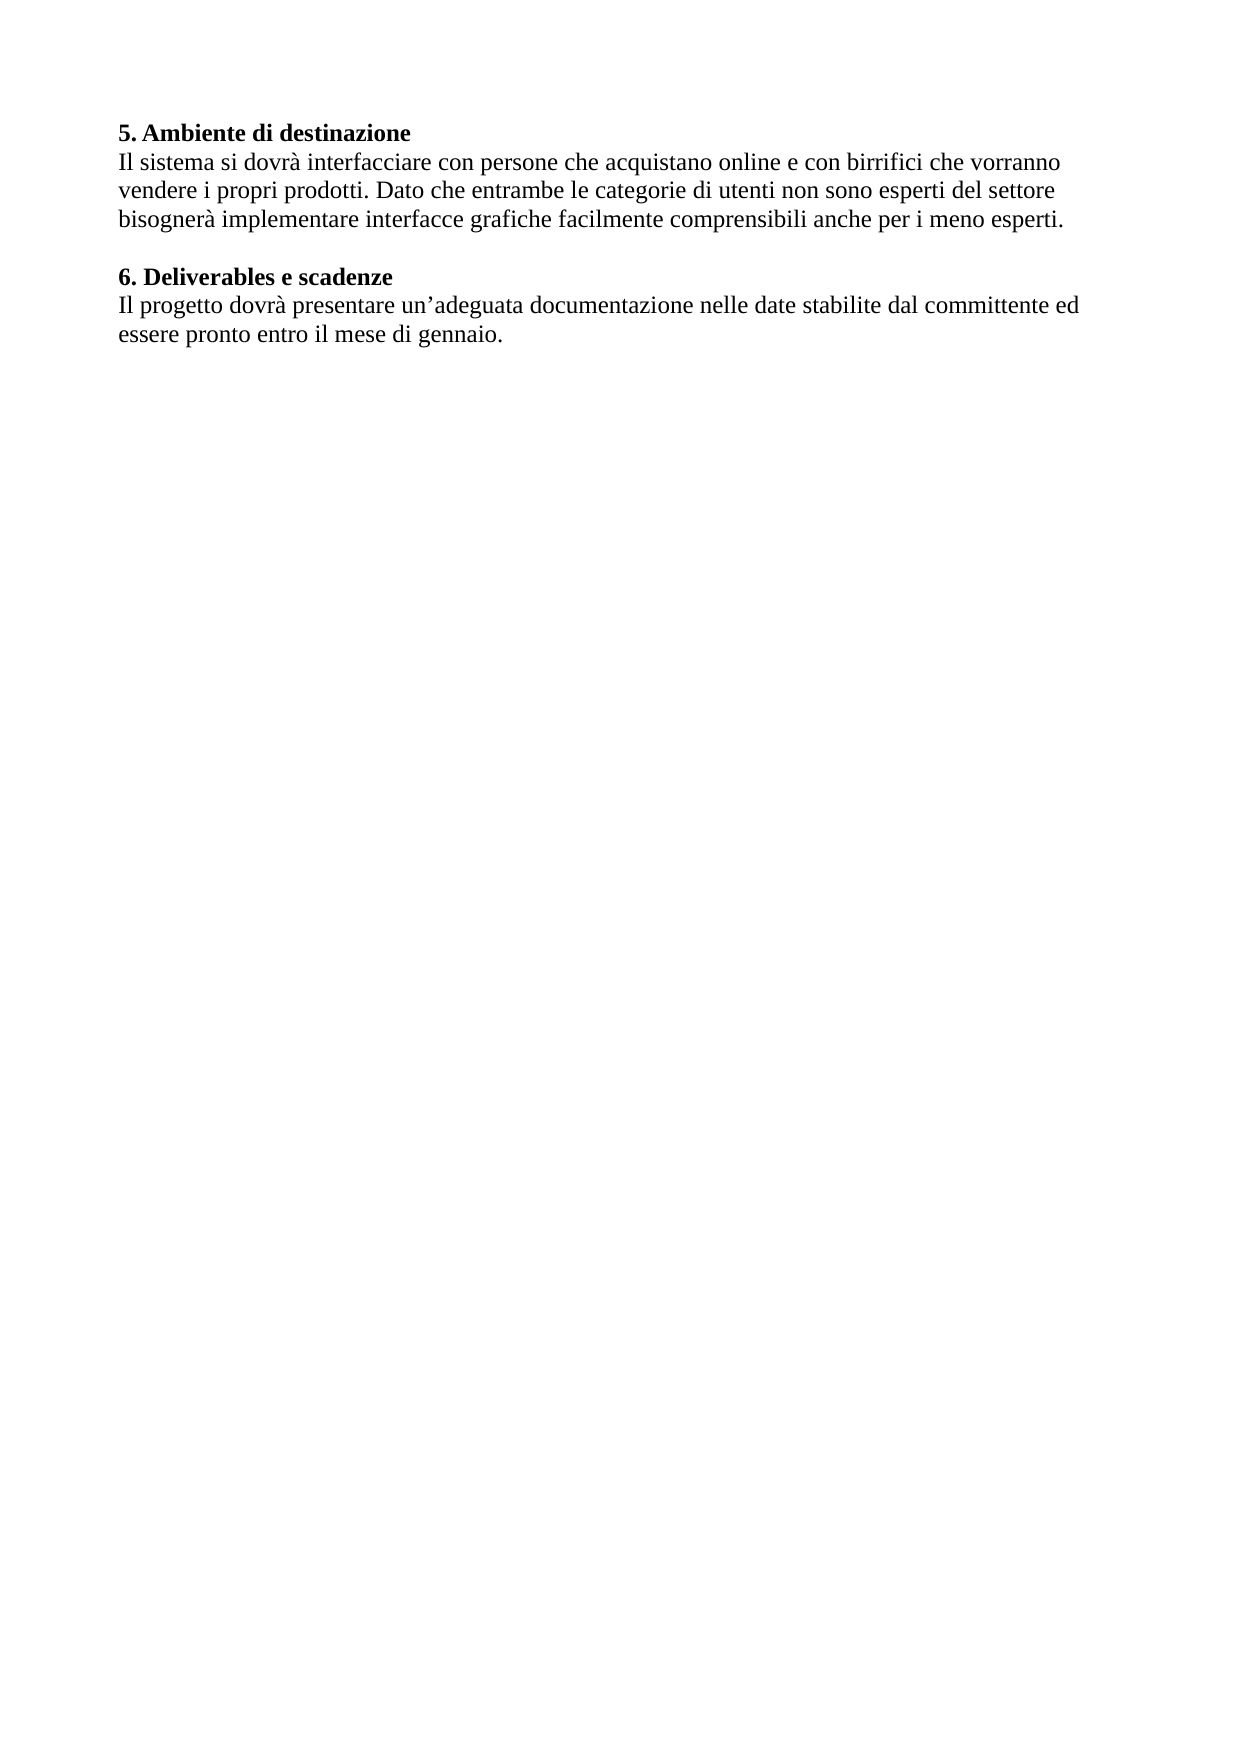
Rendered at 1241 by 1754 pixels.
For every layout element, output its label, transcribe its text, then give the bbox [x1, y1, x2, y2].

text Il progetto dovrà presentare un’adeguata documentazione nelle date stabilite dal committente ed essere pronto entro il mese di gennaio. [118, 291, 1122, 348]
text 5. Ambiente di destinazione [118, 118, 1122, 147]
text 6. Deliverables e scadenze [118, 262, 1122, 291]
text Il sistema si dovrà interfacciare con persone che acquistano online e con birrifici che vorranno vendere i propri prodotti. Dato che entrambe le categorie di utenti non sono esperti del settore bisognerà implementare interfacce grafiche facilmente comprensibili anche per i meno esperti. [118, 147, 1122, 233]
